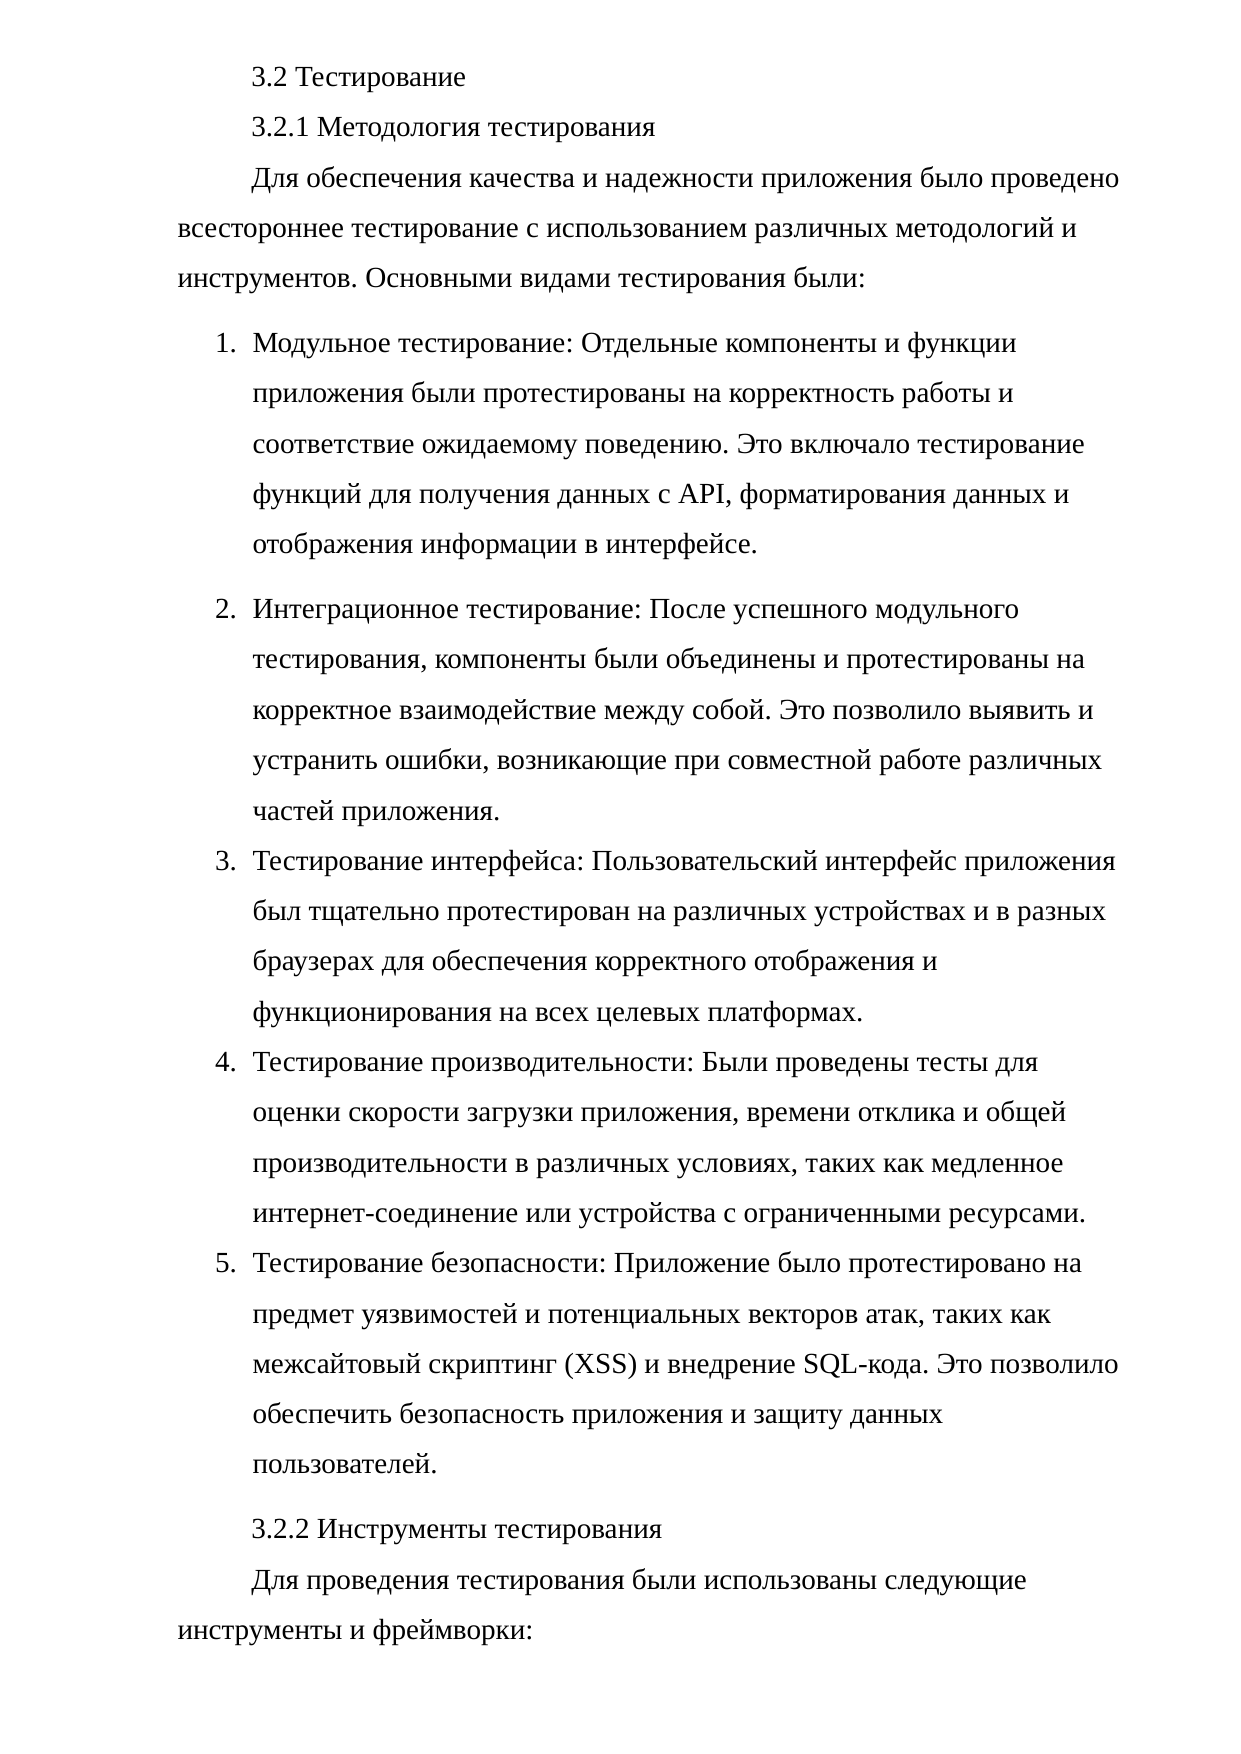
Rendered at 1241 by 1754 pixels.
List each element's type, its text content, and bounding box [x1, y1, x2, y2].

subtitle 3.2 Тестирование [177, 59, 1122, 93]
text Для проведения тестирования были использованы следующие инструменты и фреймворки: [177, 1562, 1122, 1646]
list Тестирование интерфейса: Пользовательский интерфейс приложения был тщательно протестирован на различных устройствах и в разных браузерах для обеспечения корректного отображения и функционирования на всех целевых платформах. [215, 843, 1122, 1027]
list Тестирование производительности: Были проведены тесты для оценки скорости загрузки приложения, времени отклика и общей производительности в различных условиях, таких как медленное интернет-соединение или устройства с ограниченными ресурсами. [215, 1044, 1122, 1229]
list Тестирование безопасности: Приложение было протестировано на предмет уязвимостей и потенциальных векторов атак, таких как межсайтовый скриптинг (XSS) и внедрение SQL-кода. Это позволило обеспечить безопасность приложения и защиту данных пользователей. [215, 1245, 1122, 1480]
list Интеграционное тестирование: После успешного модульного тестирования, компоненты были объединены и протестированы на корректное взаимодействие между собой. Это позволило выявить и устранить ошибки, возникающие при совместной работе различных частей приложения. [215, 591, 1122, 826]
subtitle 3.2.1 Методология тестирования [177, 109, 1122, 143]
text Для обеспечения качества и надежности приложения было проведено всестороннее тестирование с использованием различных методологий и инструментов. Основными видами тестирования были: [177, 160, 1122, 294]
list Модульное тестирование: Отдельные компоненты и функции приложения были протестированы на корректность работы и соответствие ожидаемому поведению. Это включало тестирование функций для получения данных с API, форматирования данных и отображения информации в интерфейсе. [215, 325, 1122, 560]
subtitle 3.2.2 Инструменты тестирования [177, 1512, 1122, 1545]
